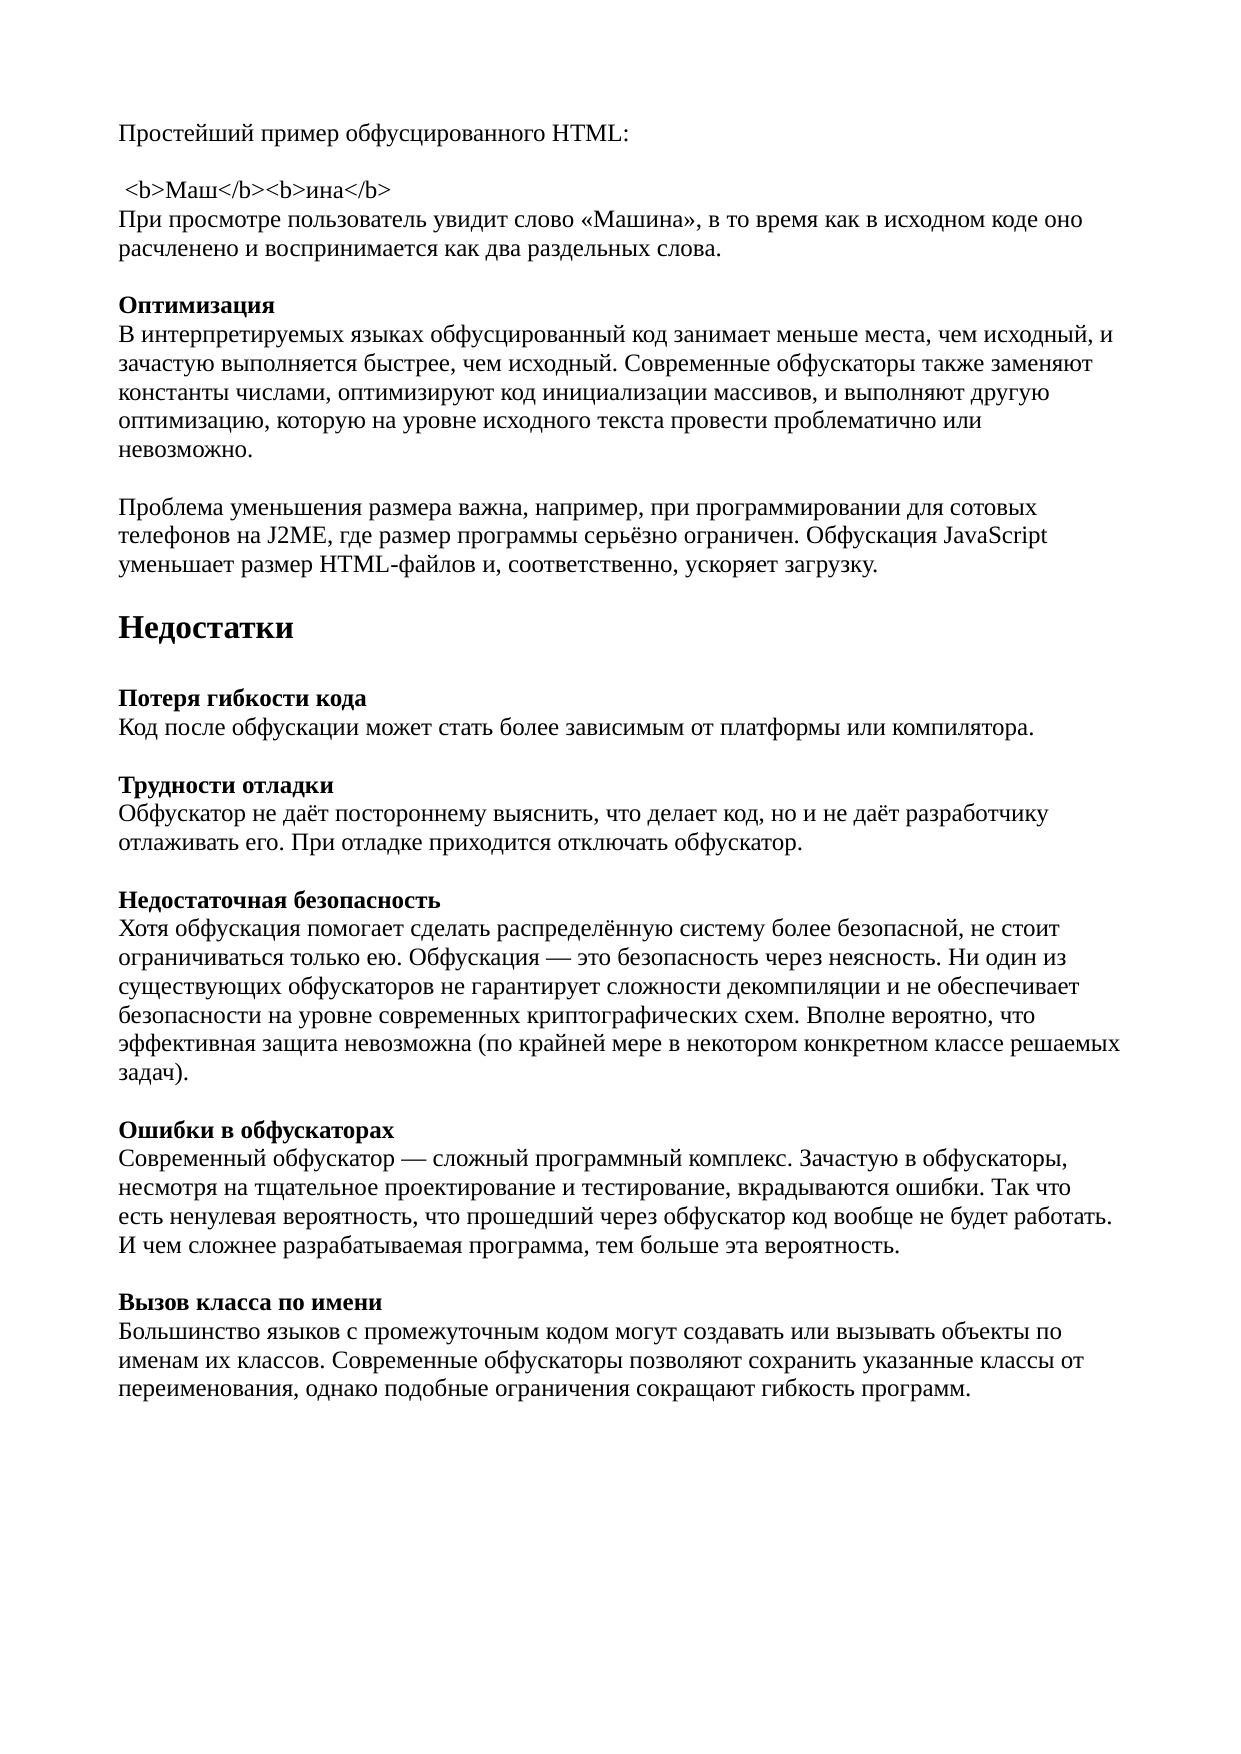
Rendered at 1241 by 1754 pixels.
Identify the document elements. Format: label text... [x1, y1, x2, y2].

text Недостаточная безопасность [118, 885, 1122, 913]
text Хотя обфускация помогает сделать распределённую систему более безопасной, не стоит ограничиваться только ею. Обфускация — это безопасность через неясность. Ни один из существующих обфускаторов не гарантирует сложности декомпиляции и не обеспечивает безопасности на уровне современных криптографических схем. Вполне вероятно, что эффективная защита невозможна (по крайней мере в некотором конкретном классе решаемых задач). [118, 913, 1122, 1086]
text Проблема уменьшения размера важна, например, при программировании для сотовых телефонов на J2ME, где размер программы серьёзно ограничен. Обфускация JavaScript уменьшает размер HTML-файлов и, соответственно, ускоряет загрузку. [118, 492, 1122, 578]
text Большинство языков с промежуточным кодом могут создавать или вызывать объекты по именам их классов. Современные обфускаторы позволяют сохранить указанные классы от переименования, однако подобные ограничения сокращают гибкость программ. [118, 1316, 1122, 1402]
text <b>Маш</b><b>ина</b> [118, 176, 1122, 204]
text Код после обфускации может стать более зависимым от платформы или компилятора. [118, 712, 1122, 741]
text Ошибки в обфускаторах [118, 1115, 1122, 1143]
text Оптимизация [118, 291, 1122, 319]
text При просмотре пользователь увидит слово «Машина», в то время как в исходном коде оно расчленено и воспринимается как два раздельных слова. [118, 204, 1122, 262]
text Вызов класса по имени [118, 1287, 1122, 1316]
text Простейший пример обфусцированного HTML: [118, 118, 1122, 147]
text Современный обфускатор — сложный программный комплекс. Зачастую в обфускаторы, несмотря на тщательное проектирование и тестирование, вкрадываются ошибки. Так что есть ненулевая вероятность, что прошедший через обфускатор код вообще не будет работать. И чем сложнее разрабатываемая программа, тем больше эта вероятность. [118, 1143, 1122, 1258]
text Потеря гибкости кода [118, 683, 1122, 712]
text Недостатки [118, 607, 1122, 645]
text Трудности отладки [118, 770, 1122, 798]
text В интерпретируемых языках обфусцированный код занимает меньше места, чем исходный, и зачастую выполняется быстрее, чем исходный. Современные обфускаторы также заменяют константы числами, оптимизируют код инициализации массивов, и выполняют другую оптимизацию, которую на уровне исходного текста провести проблематично или невозможно. [118, 319, 1122, 463]
text Обфускатор не даёт постороннему выяснить, что делает код, но и не даёт разработчику отлаживать его. При отладке приходится отключать обфускатор. [118, 798, 1122, 856]
